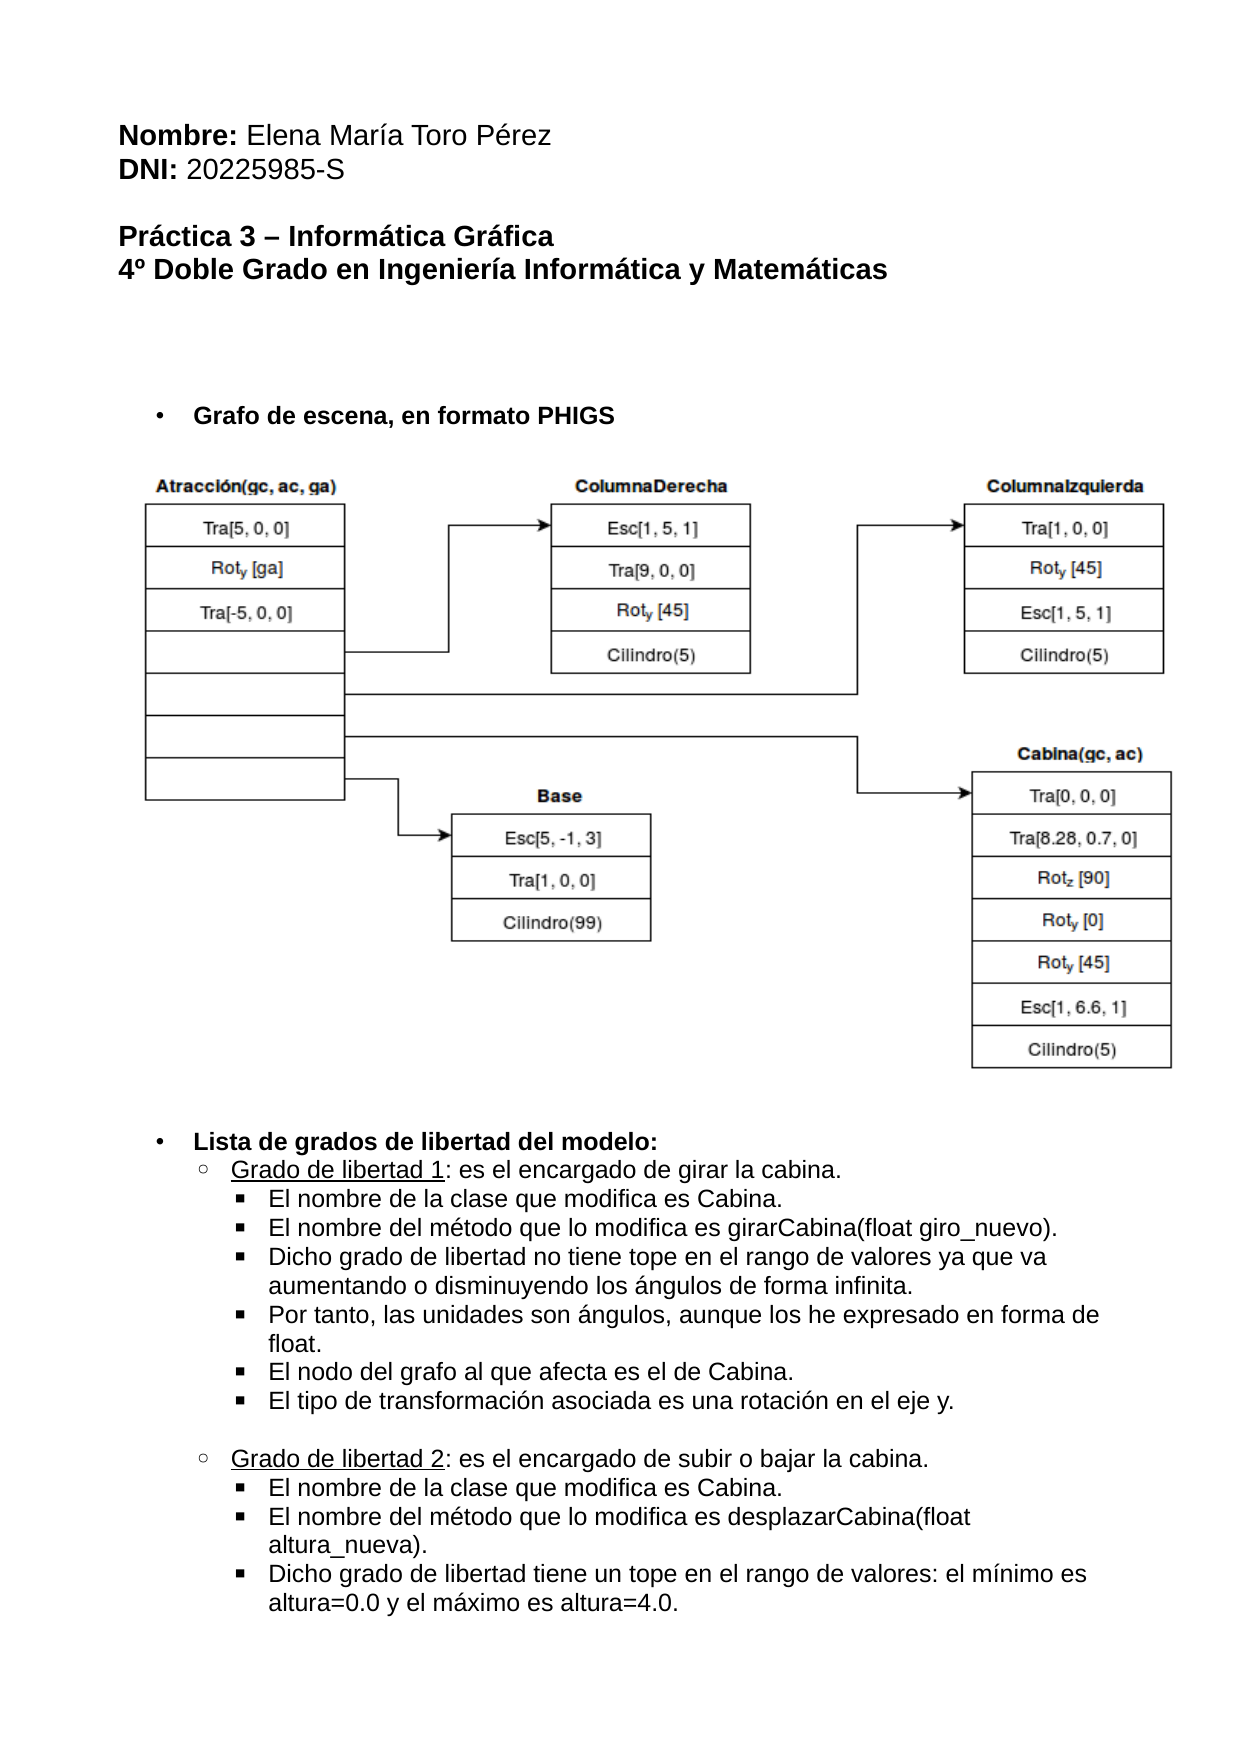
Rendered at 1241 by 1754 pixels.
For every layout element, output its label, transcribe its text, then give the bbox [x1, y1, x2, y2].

text 4º Doble Grado en Ingeniería Informática y Matemáticas [118, 252, 1122, 286]
picture [136, 461, 1189, 1070]
list Lista de grados de libertad del modelo: [156, 1127, 1122, 1156]
text Nombre: Elena María Toro Pérez [118, 118, 1122, 152]
list Grado de libertad 2: es el encargado de subir o bajar la cabina. [193, 1444, 1122, 1473]
text DNI: 20225985-S [118, 152, 1122, 185]
list El tipo de transformación asociada es una rotación en el eje y. [231, 1386, 1122, 1415]
list El nombre de la clase que modifica es Cabina. [231, 1473, 1122, 1501]
list Grado de libertad 1: es el encargado de girar la cabina. [193, 1156, 1122, 1184]
list Grafo de escena, en formato PHIGS [156, 401, 1122, 430]
list El nombre del método que lo modifica es desplazarCabina(float altura_nueva). [231, 1501, 1122, 1559]
list El nombre del método que lo modifica es girarCabina(float giro_nuevo). [231, 1213, 1122, 1242]
list Dicho grado de libertad tiene un tope en el rango de valores: el mínimo es altura=0.0 y el máximo es altura=4.0. [231, 1559, 1122, 1617]
list Dicho grado de libertad no tiene tope en el rango de valores ya que va aumentando o disminuyendo los ángulos de forma infinita. [231, 1242, 1122, 1300]
list Por tanto, las unidades son ángulos, aunque los he expresado en forma de float. [231, 1300, 1122, 1357]
text Práctica 3 – Informática Gráfica [118, 219, 1122, 252]
list El nodo del grafo al que afecta es el de Cabina. [231, 1357, 1122, 1386]
list El nombre de la clase que modifica es Cabina. [231, 1184, 1122, 1213]
